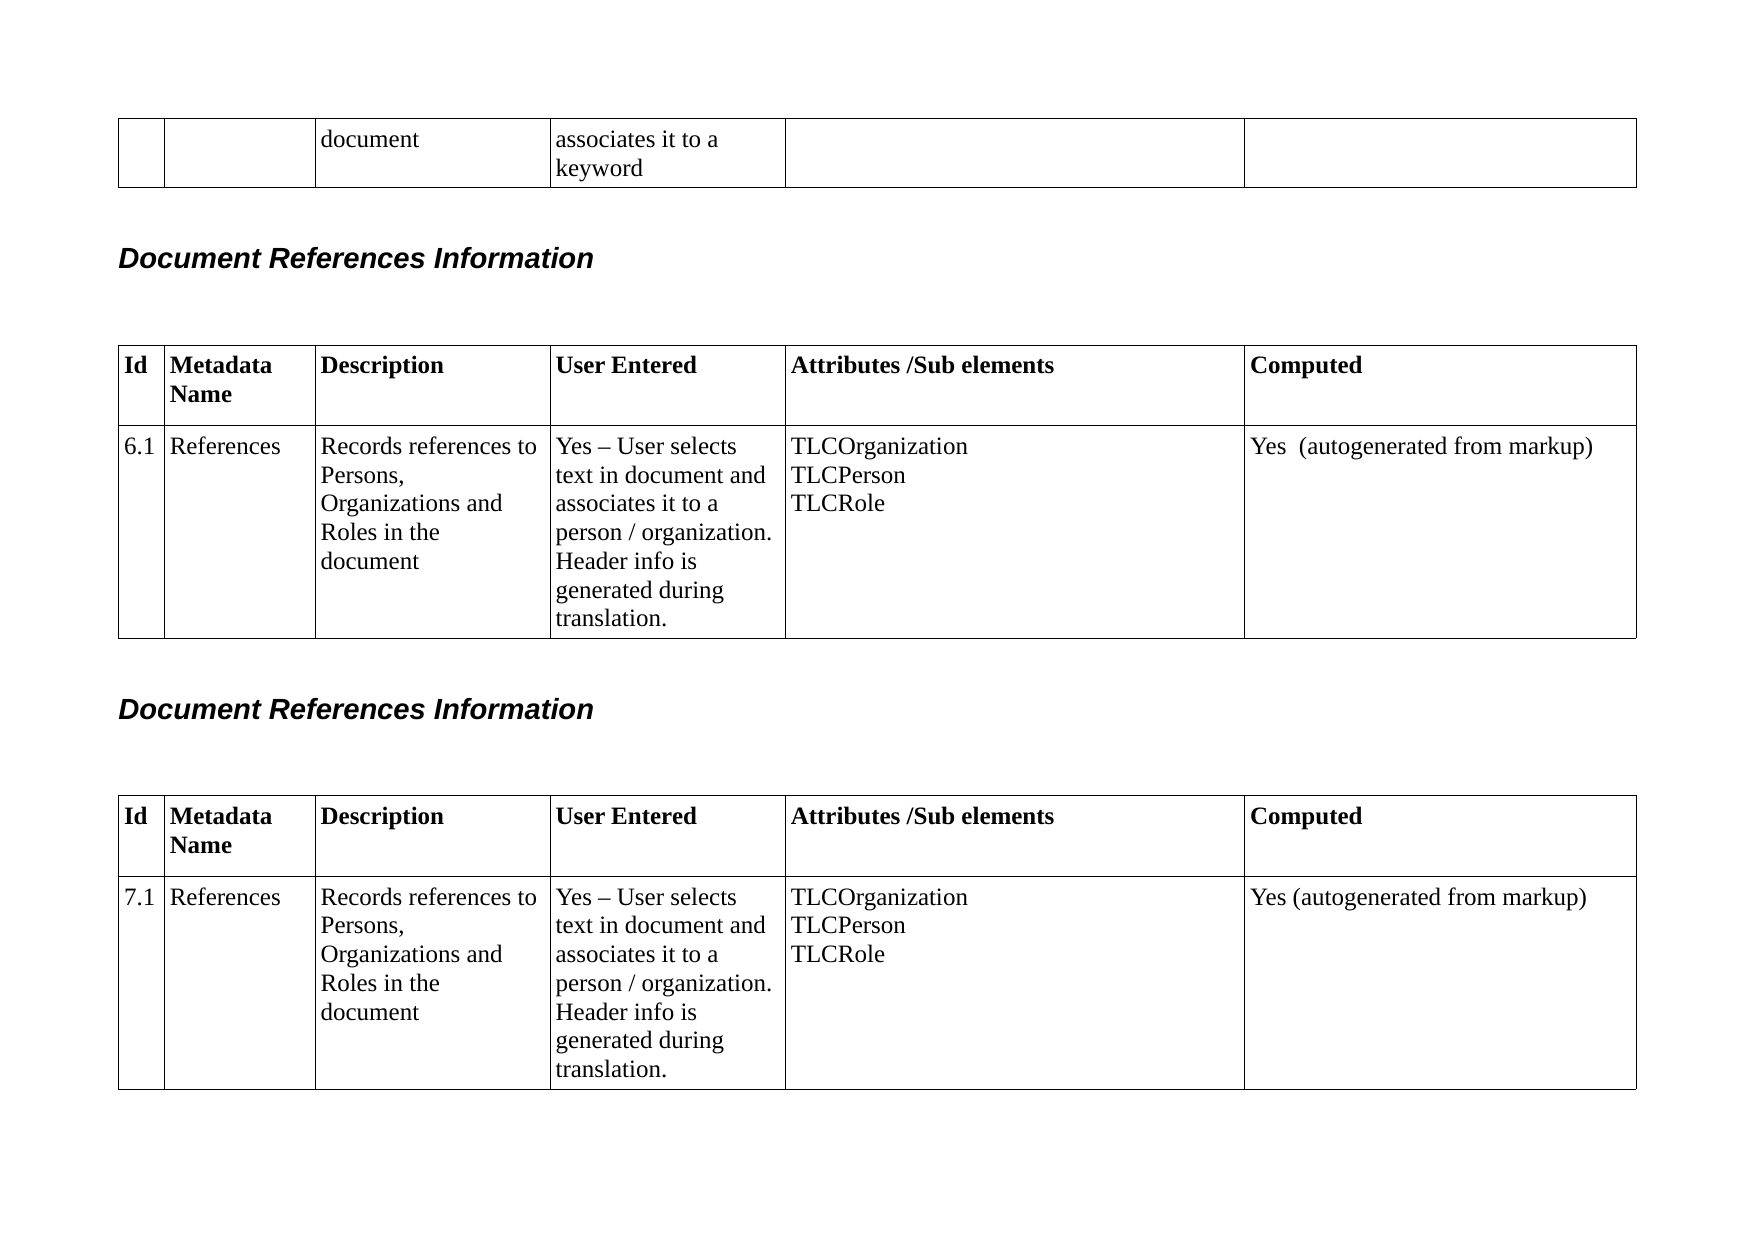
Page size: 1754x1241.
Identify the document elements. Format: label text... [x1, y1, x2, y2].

table_cell 7.1 [119, 877, 164, 1089]
table_cell [1245, 119, 1636, 187]
table_cell 6.1 [119, 426, 164, 638]
table_header Metadata Name [165, 346, 315, 425]
table_header Computed [1245, 346, 1636, 425]
table_cell associates it to a keyword [551, 119, 785, 187]
table_header Description [316, 346, 550, 425]
table_header Description [316, 796, 550, 876]
table_cell [119, 119, 164, 187]
table_cell TLCOrganization TLCPerson TLCRole [786, 877, 1244, 1089]
table_header User Entered [551, 796, 785, 876]
table_cell Yes – User selects text in document and associates it to a person / organization. Header info is generated during translation. [551, 426, 785, 638]
table_cell document [316, 119, 550, 187]
table_header Attributes /Sub elements [786, 346, 1244, 425]
table_header Computed [1245, 796, 1636, 876]
table_header Id [119, 346, 164, 425]
table_cell References [165, 877, 315, 1089]
table_cell [165, 119, 315, 187]
table_cell Records references to Persons, Organizations and Roles in the document [316, 877, 550, 1089]
table_header User Entered [551, 346, 785, 425]
table_header Metadata Name [165, 796, 315, 876]
table_cell Yes (autogenerated from markup) [1245, 877, 1636, 1089]
table_cell Yes – User selects text in document and associates it to a person / organization. Header info is generated during translation. [551, 877, 785, 1089]
table_cell References [165, 426, 315, 638]
table_cell Yes (autogenerated from markup) [1245, 426, 1636, 638]
table_cell Records references to Persons, Organizations and Roles in the document [316, 426, 550, 638]
table_cell [786, 119, 1244, 187]
subtitle Document References Information [118, 241, 1636, 274]
subtitle Document References Information [118, 692, 1636, 725]
table_cell TLCOrganization TLCPerson TLCRole [786, 426, 1244, 638]
table_header Attributes /Sub elements [786, 796, 1244, 876]
table_header Id [119, 796, 164, 876]
